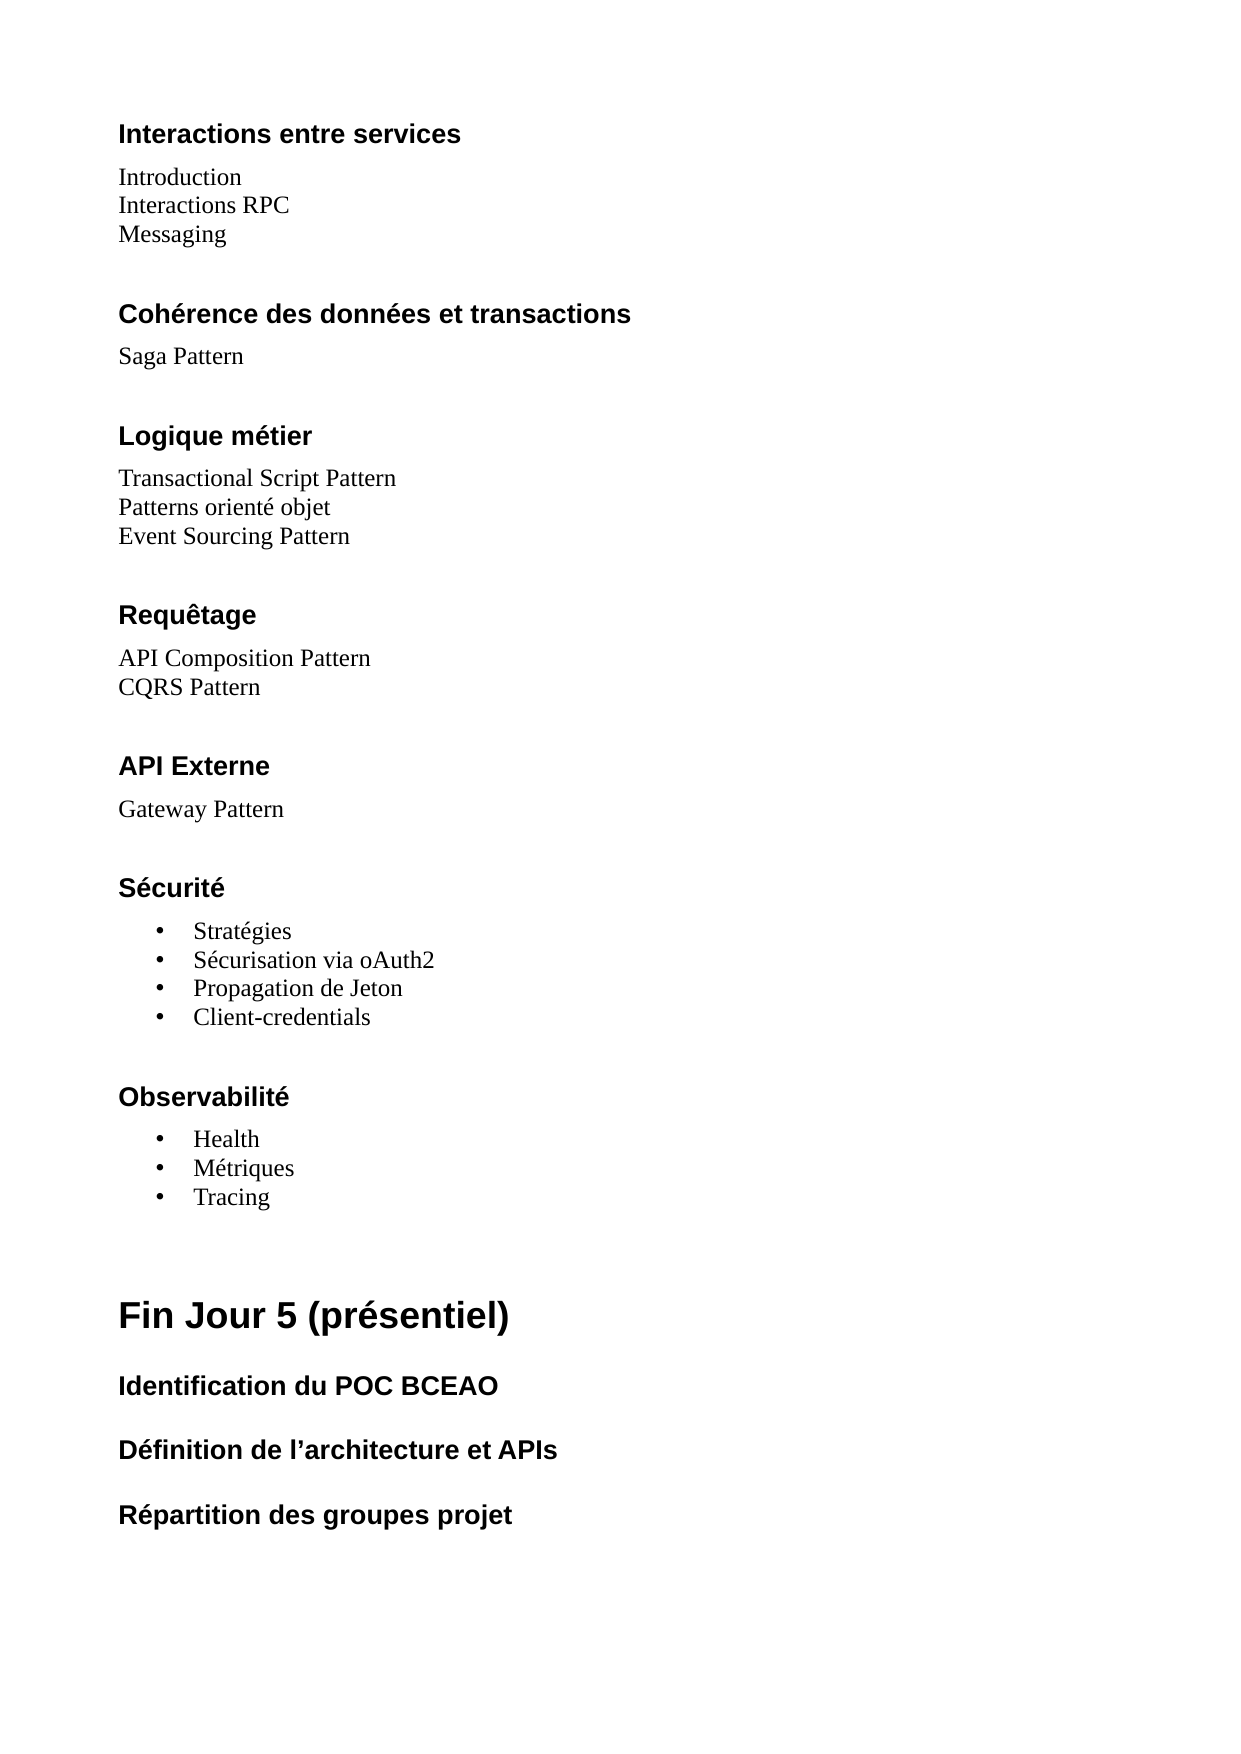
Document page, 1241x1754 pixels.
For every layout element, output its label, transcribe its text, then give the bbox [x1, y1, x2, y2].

subtitle Répartition des groupes projet [118, 1499, 1122, 1530]
list Métriques [156, 1153, 1122, 1182]
text Introduction [118, 162, 1122, 191]
text Messaging [118, 219, 1122, 248]
list Tracing [156, 1182, 1122, 1211]
text Gateway Pattern [118, 794, 1122, 823]
subtitle API Externe [118, 750, 1122, 781]
subtitle Interactions entre services [118, 118, 1122, 149]
list Propagation de Jeton [156, 973, 1122, 1002]
text API Composition Pattern [118, 643, 1122, 672]
text Saga Pattern [118, 341, 1122, 370]
text Transactional Script Pattern [118, 463, 1122, 492]
list Client-credentials [156, 1002, 1122, 1031]
subtitle Logique métier [118, 420, 1122, 451]
text Interactions RPC [118, 191, 1122, 219]
subtitle Requêtage [118, 599, 1122, 631]
subtitle Cohérence des données et transactions [118, 298, 1122, 329]
list Health [156, 1124, 1122, 1153]
subtitle Définition de l’architecture et APIs [118, 1434, 1122, 1465]
list Sécurisation via oAuth2 [156, 945, 1122, 973]
text Event Sourcing Pattern [118, 521, 1122, 550]
subtitle Identification du POC BCEAO [118, 1369, 1122, 1401]
text Patterns orienté objet [118, 492, 1122, 521]
list Stratégies [156, 916, 1122, 945]
subtitle Fin Jour 5 (présentiel) [118, 1293, 1122, 1336]
text CQRS Pattern [118, 672, 1122, 701]
subtitle Sécurité [118, 872, 1122, 903]
subtitle Observabilité [118, 1081, 1122, 1112]
